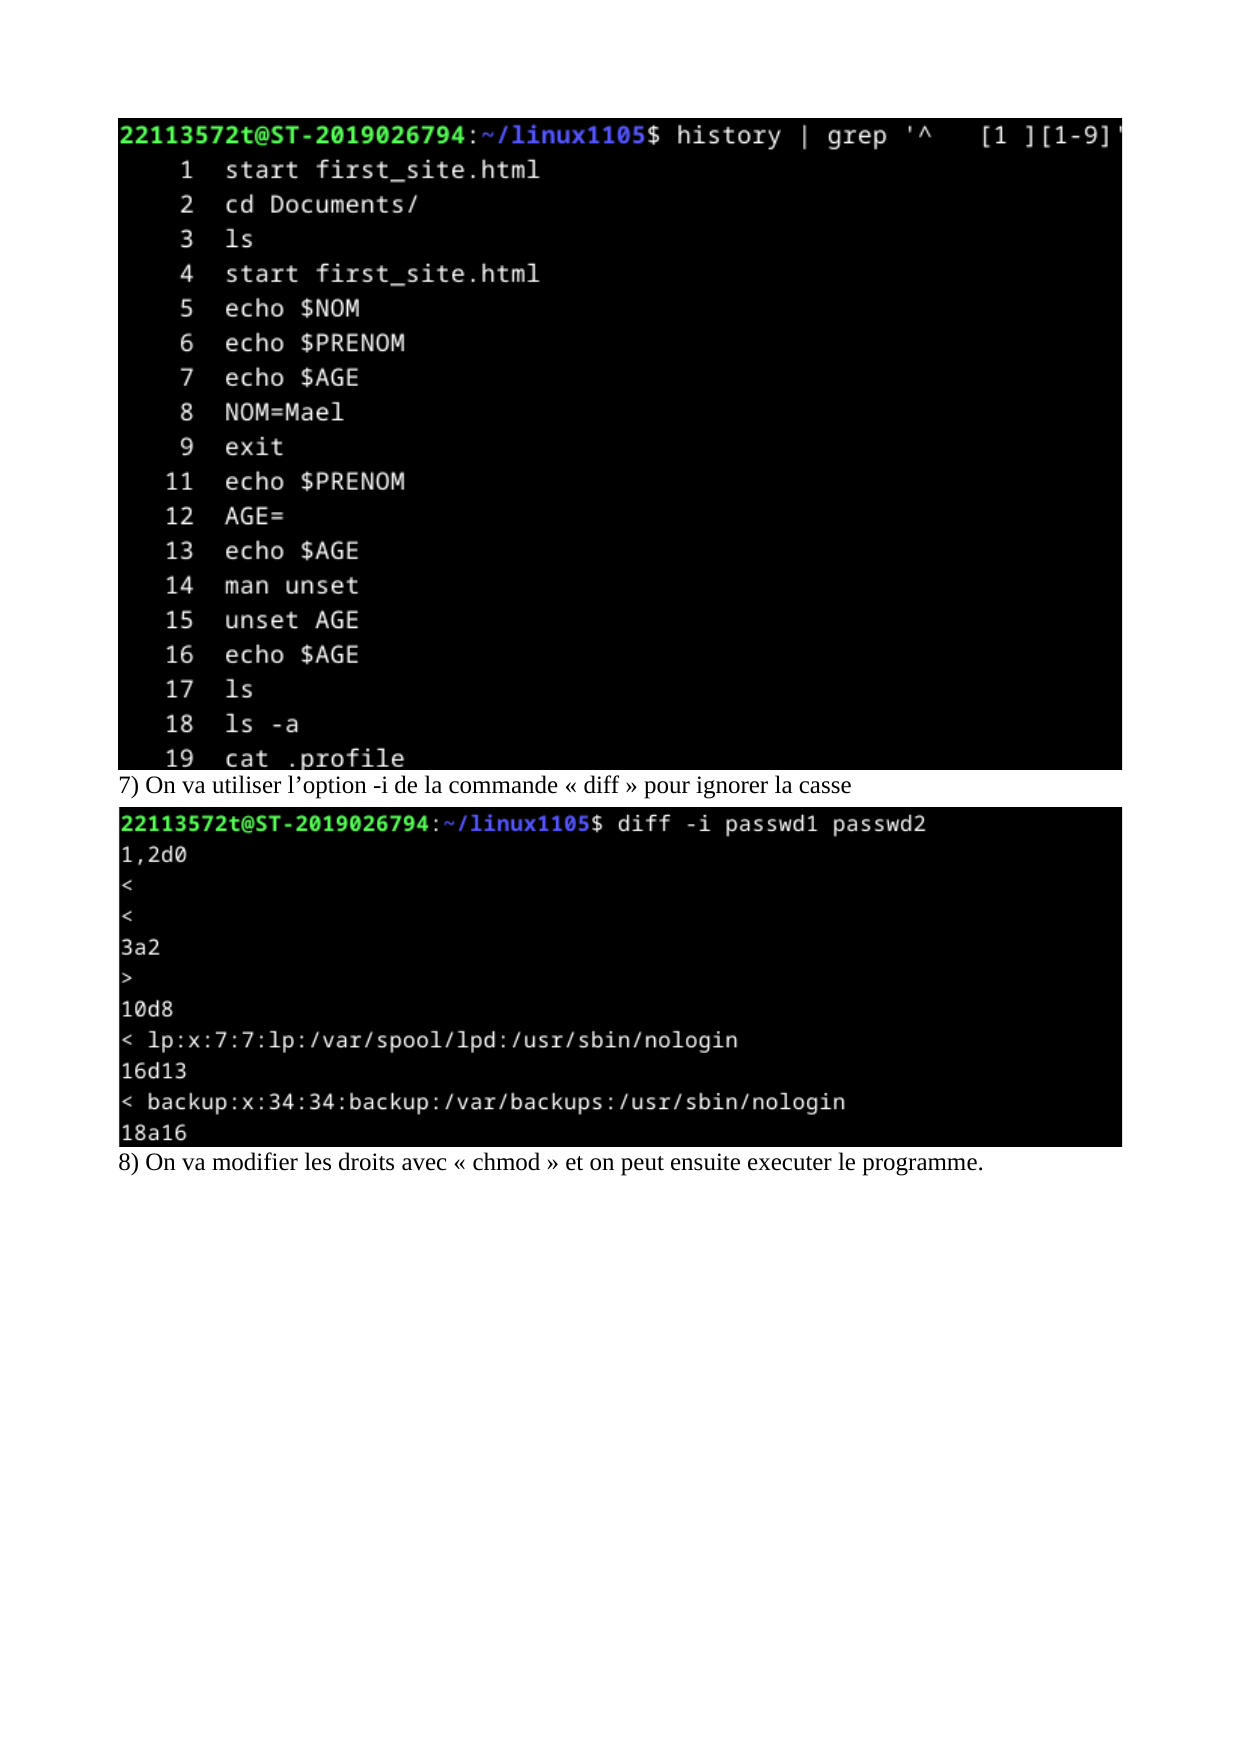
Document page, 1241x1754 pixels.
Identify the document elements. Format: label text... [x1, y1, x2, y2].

text 7) On va utiliser l’option -i de la commande « diff » pour ignorer la casse [118, 770, 1122, 798]
text [118, 798, 1122, 807]
picture [118, 807, 1123, 1147]
text 8) On va modifier les droits avec « chmod » et on peut ensuite executer le programme. [118, 1147, 1122, 1176]
picture [118, 118, 1123, 770]
